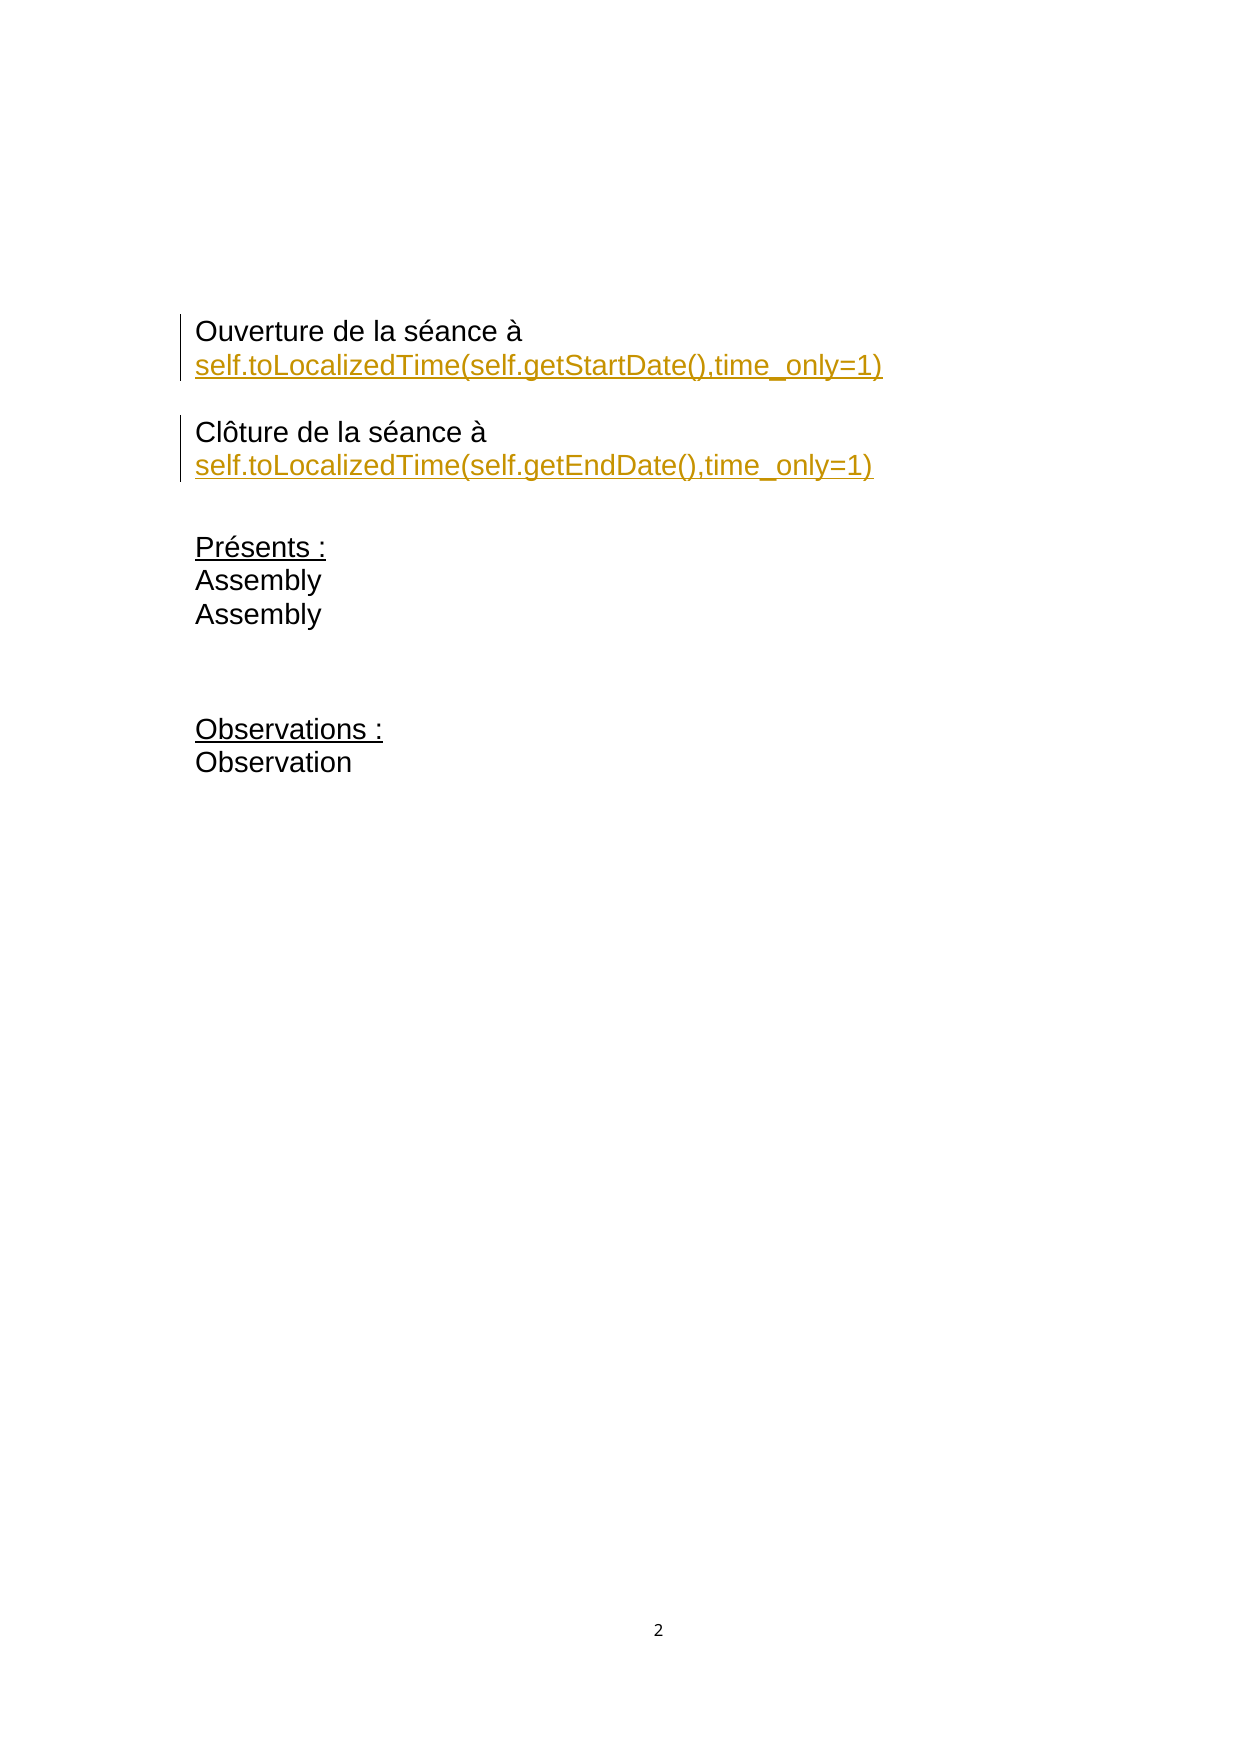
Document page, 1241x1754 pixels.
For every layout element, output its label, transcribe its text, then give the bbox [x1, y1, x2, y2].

text Clôture de la séance à self.toLocalizedTime(self.getEndDate(),time_only=1) [195, 415, 1122, 482]
text Observations : [195, 712, 1122, 746]
text Assembly [195, 597, 1122, 631]
text Observation [195, 746, 1122, 779]
text Assembly [195, 563, 1122, 597]
text Présents : [195, 530, 1122, 563]
text Ouverture de la séance à self.toLocalizedTime(self.getStartDate(),time_only=1) [195, 314, 1122, 381]
